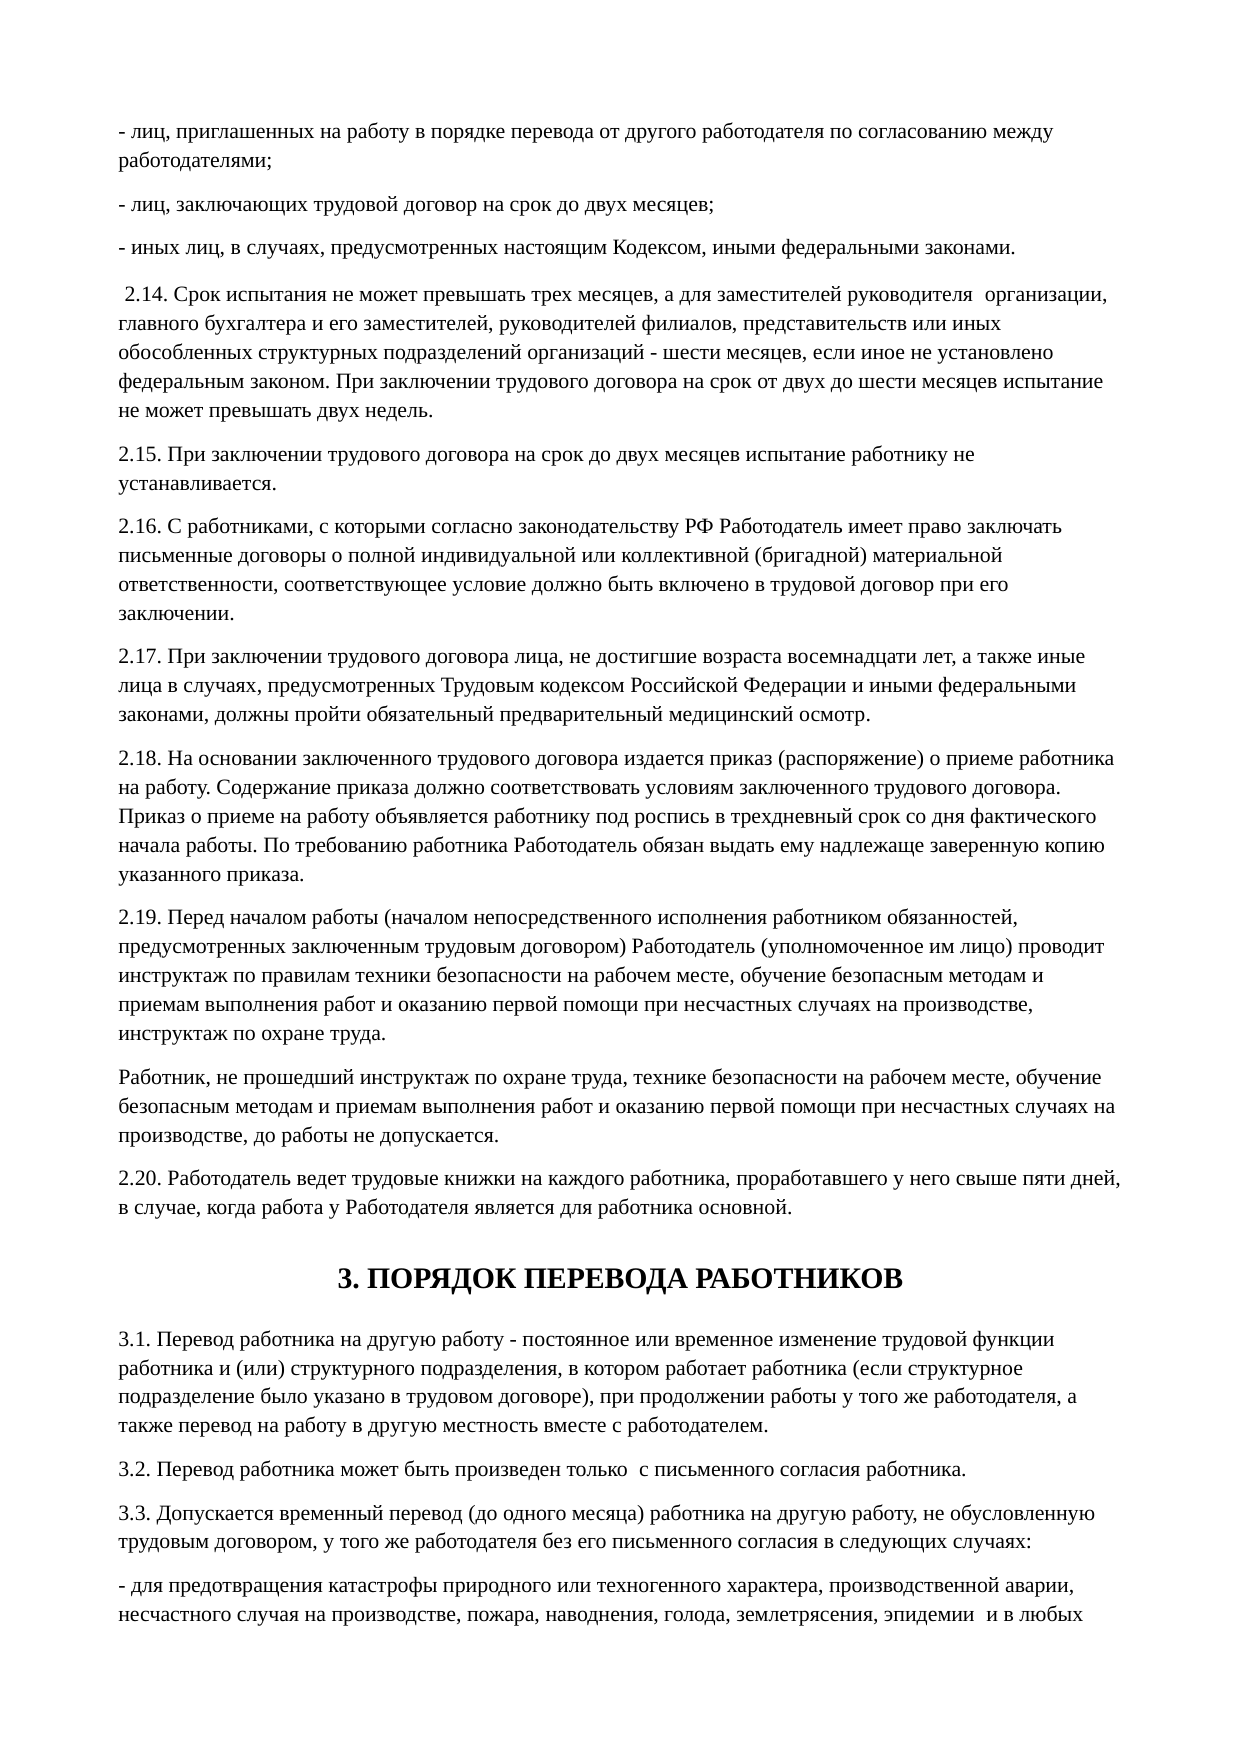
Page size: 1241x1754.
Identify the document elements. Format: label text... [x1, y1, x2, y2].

text 2.19. Перед началом работы (началом непосредственного исполнения работником обязанностей, предусмотренных заключенным трудовым договором) Работодатель (уполномоченное им лицо) проводит инструктаж по правилам техники безопасности на рабочем месте, обучение безопасным методам и приемам выполнения работ и оказанию первой помощи при несчастных случаях на производстве, инструктаж по охране труда. [118, 904, 1122, 1045]
text 2.16. С работниками, с которыми согласно законодательству РФ Работодатель имеет право заключать письменные договоры о полной индивидуальной или коллективной (бригадной) материальной ответственности, соответствующее условие должно быть включено в трудовой договор при его заключении. [118, 513, 1122, 625]
text 3.1. Перевод работника на другую работу - постоянное или временное изменение трудовой функции работника и (или) структурного подразделения, в котором работает работника (если структурное подразделение было указано в трудовом договоре), при продолжении работы у того же работодателя, а также перевод на работу в другую местность вместе с работодателем. [118, 1326, 1122, 1438]
text - иных лиц, в случаях, предусмотренных настоящим Кодексом, иными федеральными законами. [118, 234, 1122, 259]
text - лиц, приглашенных на работу в порядке перевода от другого работодателя по согласованию между работодателями; [118, 118, 1122, 172]
text 2.14. Срок испытания не может превышать трех месяцев, а для заместителей руководителя организации, главного бухгалтера и его заместителей, руководителей филиалов, представительств или иных обособленных структурных подразделений организаций - шести месяцев, если иное не установлено федеральным законом. При заключении трудового договора на срок от двух до шести месяцев испытание не может превышать двух недель. [118, 278, 1122, 422]
text Работник, не прошедший инструктаж по охране труда, технике безопасности на рабочем месте, обучение безопасным методам и приемам выполнения работ и оказанию первой помощи при несчастных случаях на производстве, до работы не допускается. [118, 1064, 1122, 1147]
text - для предотвращения катастрофы природного или техногенного характера, производственной аварии, несчастного случая на производстве, пожара, наводнения, голода, землетрясения, эпидемии и в любых [118, 1572, 1122, 1626]
text 2.18. На основании заключенного трудового договора издается приказ (распоряжение) о приеме работника на работу. Содержание приказа должно соответствовать условиям заключенного трудового договора. Приказ о приеме на работу объявляется работнику под роспись в трехдневный срок со дня фактического начала работы. По требованию работника Работодатель обязан выдать ему надлежаще заверенную копию указанного приказа. [118, 745, 1122, 886]
text 3.2. Перевод работника может быть произведен только с письменного согласия работника. [118, 1456, 1122, 1481]
text 2.20. Работодатель ведет трудовые книжки на каждого работника, проработавшего у него свыше пяти дней, в случае, когда работа у Работодателя является для работника основной. [118, 1165, 1122, 1219]
text 2.17. При заключении трудового договора лица, не достигшие возраста восемнадцати лет, а также иные лица в случаях, предусмотренных Трудовым кодексом Российской Федерации и иными федеральными законами, должны пройти обязательный предварительный медицинский осмотр. [118, 643, 1122, 727]
text 2.15. При заключении трудового договора на срок до двух месяцев испытание работнику не устанавливается. [118, 441, 1122, 495]
subtitle 3. ПОРЯДОК ПЕРЕВОДА РАБОТНИКОВ [118, 1261, 1122, 1295]
text - лиц, заключающих трудовой договор на срок до двух месяцев; [118, 191, 1122, 216]
text 3.3. Допускается временный перевод (до одного месяца) работника на другую работу, не обусловленную трудовым договором, у того же работодателя без его письменного согласия в следующих случаях: [118, 1499, 1122, 1554]
